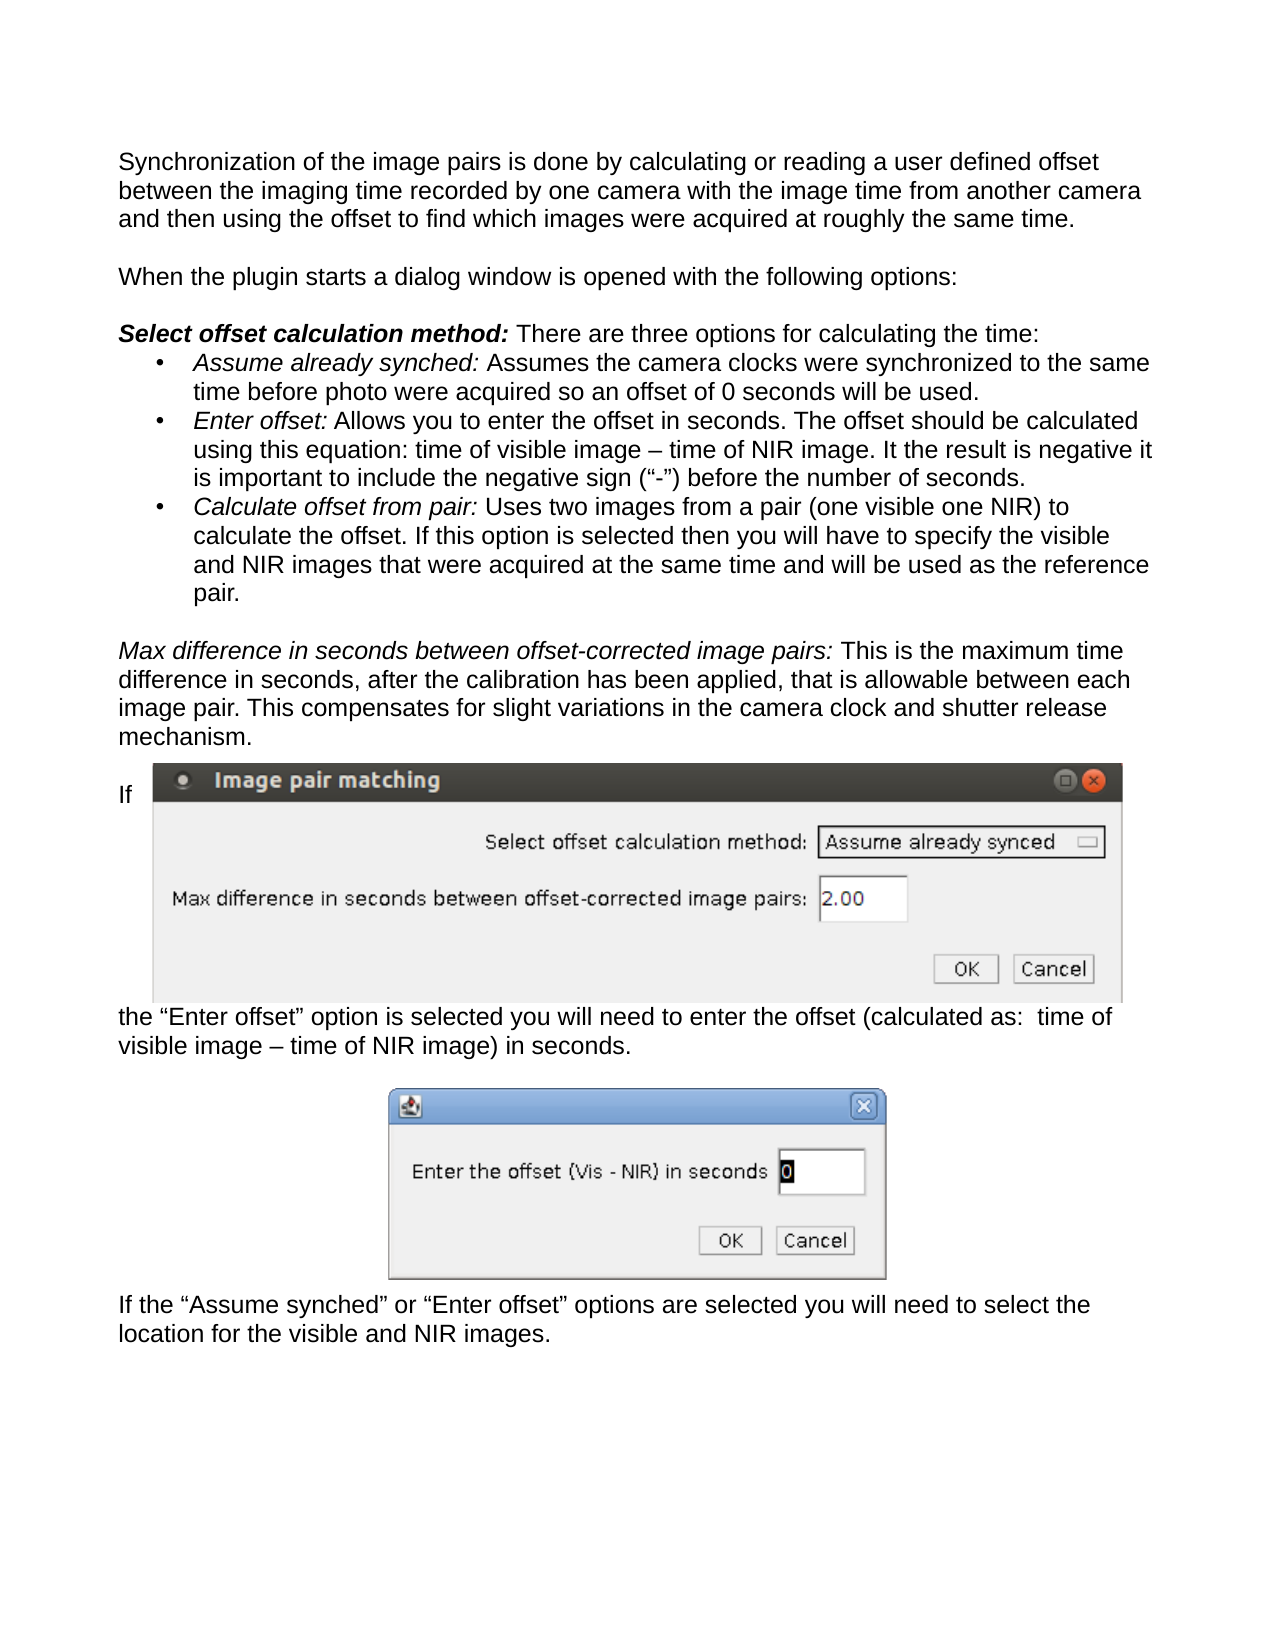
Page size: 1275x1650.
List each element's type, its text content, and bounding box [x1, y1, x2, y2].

list Assume already synched: Assumes the camera clocks were synchronized to the same time before photo were acquired so an offset of 0 seconds will be used. [156, 348, 1157, 406]
text When the plugin starts a dialog window is opened with the following options: [118, 262, 1157, 291]
list Calculate offset from pair: Uses two images from a pair (one visible one NIR) to calculate the offset. If this option is selected then you will have to specify the visible and NIR images that were acquired at the same time and will be used as the reference pair. [156, 492, 1157, 607]
list Enter offset: Allows you to enter the offset in seconds. The offset should be calculated using this equation: time of visible image – time of NIR image. It the result is negative it is important to include the negative sign (“-”) before the number of seconds. [156, 406, 1157, 492]
text Select offset calculation method: There are three options for calculating the time: [118, 319, 1157, 348]
text If the “Enter offset” option is selected you will need to enter the offset (calculated as: time of visible image – time of NIR image) in seconds. [118, 780, 1157, 1060]
text If the “Assume synched” or “Enter offset” options are selected you will need to select the location for the visible and NIR images. [118, 1290, 1157, 1347]
picture [388, 1088, 887, 1280]
picture [152, 763, 1123, 1003]
text Max difference in seconds between offset-corrected image pairs: This is the maximum time difference in seconds, after the calibration has been applied, that is allowable between each image pair. This compensates for slight variations in the camera clock and shutter release mechanism. [118, 636, 1157, 751]
text Synchronization of the image pairs is done by calculating or reading a user defined offset between the imaging time recorded by one camera with the image time from another camera and then using the offset to find which images were acquired at roughly the same time. [118, 147, 1157, 233]
